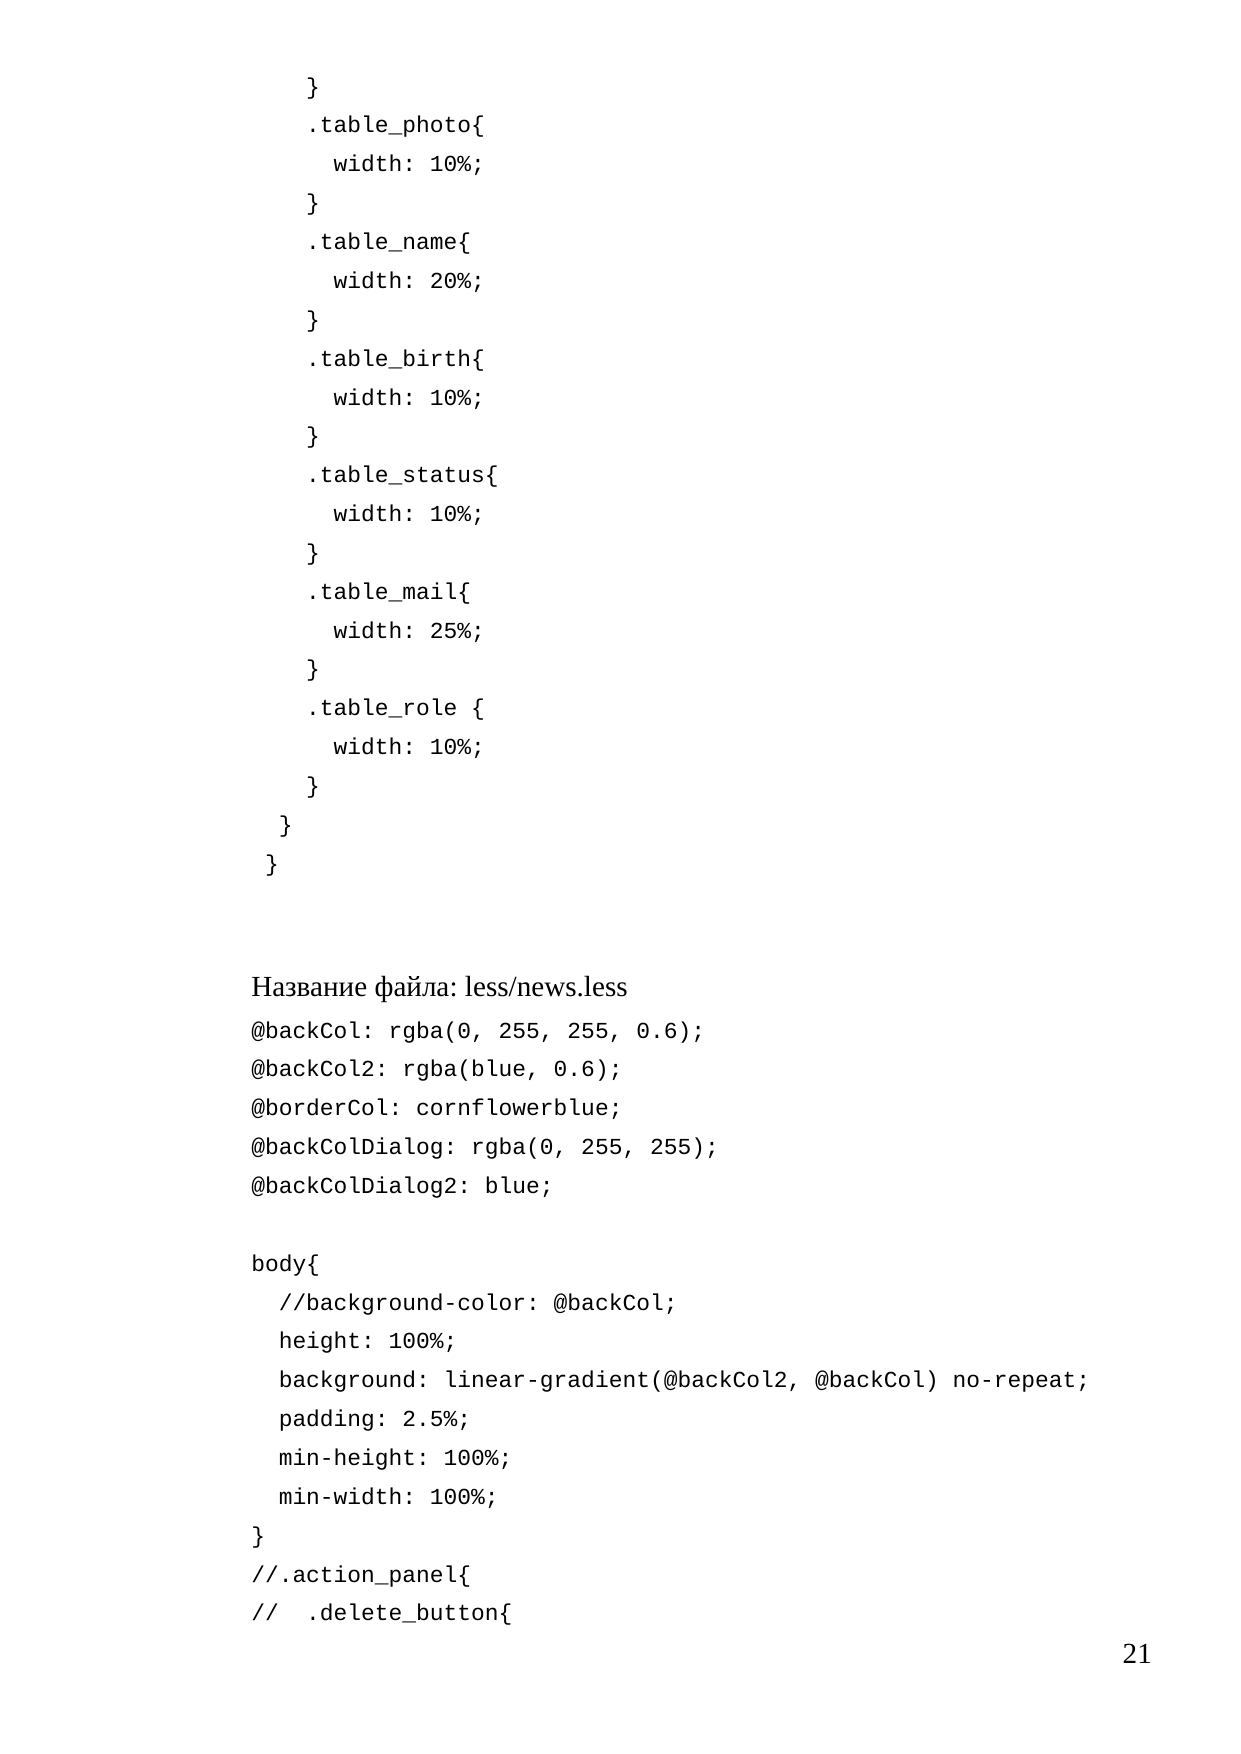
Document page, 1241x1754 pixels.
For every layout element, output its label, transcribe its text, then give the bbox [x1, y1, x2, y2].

text @backCol2: rgba(blue, 0.6); [177, 1058, 1152, 1084]
text .table_photo{ [177, 114, 1152, 140]
text } [177, 541, 1152, 567]
text width: 25%; [177, 619, 1152, 645]
text body{ [177, 1252, 1152, 1278]
text background: linear-gradient(@backCol2, @backCol) no-repeat; [177, 1369, 1152, 1394]
text min-width: 100%; [177, 1485, 1152, 1511]
text .table_role { [177, 697, 1152, 723]
text min-height: 100%; [177, 1446, 1152, 1472]
text .table_mail{ [177, 580, 1152, 606]
text .table_birth{ [177, 347, 1152, 373]
text width: 10%; [177, 736, 1152, 761]
text } [177, 192, 1152, 217]
text width: 10%; [177, 502, 1152, 528]
text width: 10%; [177, 386, 1152, 412]
text } [177, 75, 1152, 101]
text .table_status{ [177, 463, 1152, 489]
text .table_name{ [177, 230, 1152, 256]
text } [177, 658, 1152, 684]
text } [177, 852, 1152, 878]
text } [177, 308, 1152, 334]
text } [177, 1524, 1152, 1550]
text @backColDialog2: blue; [177, 1174, 1152, 1200]
text @backColDialog: rgba(0, 255, 255); [177, 1136, 1152, 1161]
text padding: 2.5%; [177, 1407, 1152, 1433]
text //.action_panel{ [177, 1563, 1152, 1589]
text } [177, 813, 1152, 839]
text height: 100%; [177, 1330, 1152, 1356]
text width: 10%; [177, 153, 1152, 179]
text width: 20%; [177, 269, 1152, 295]
text // .delete_button{ [177, 1602, 1152, 1628]
text Название файла: less/news.less [177, 969, 1152, 1002]
text @backCol: rgba(0, 255, 255, 0.6); [177, 1019, 1152, 1045]
text } [177, 425, 1152, 451]
text @borderCol: cornflowerblue; [177, 1097, 1152, 1123]
text //background-color: @backCol; [177, 1291, 1152, 1317]
text } [177, 774, 1152, 800]
